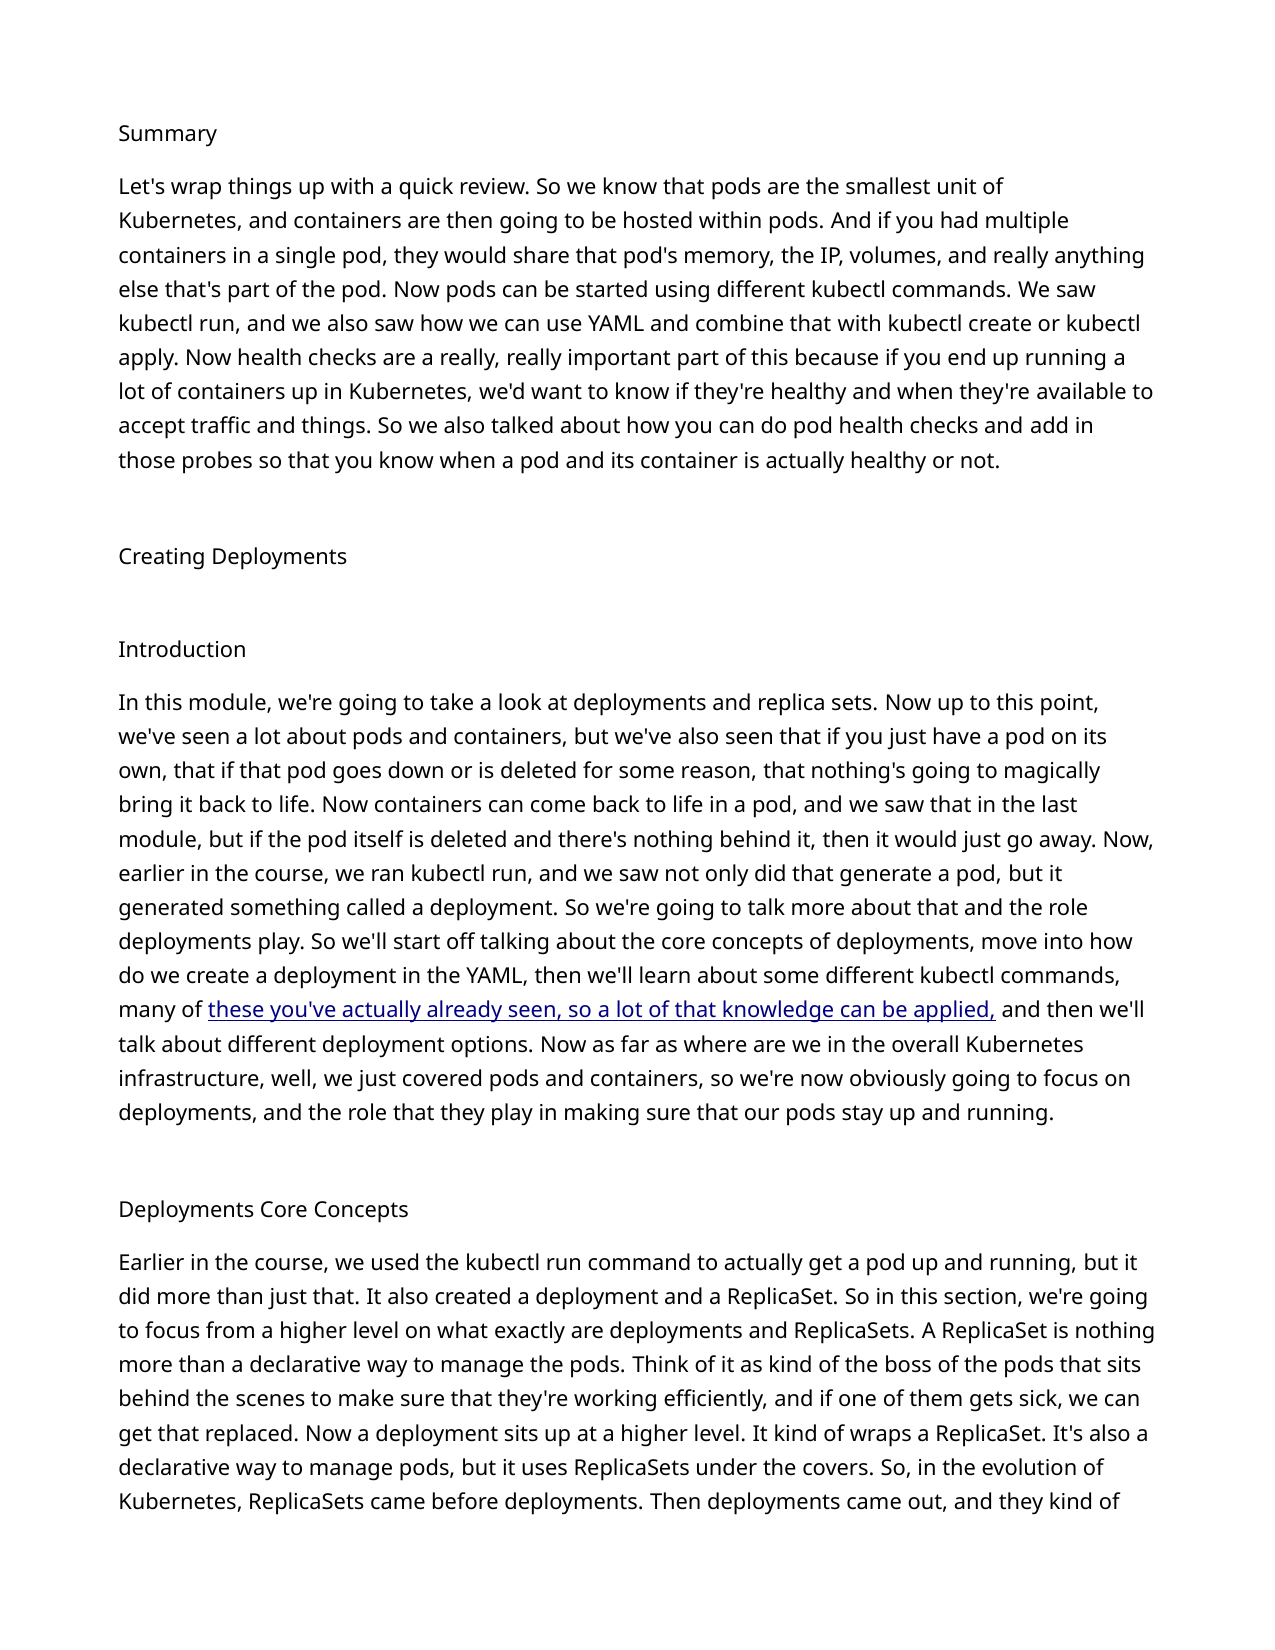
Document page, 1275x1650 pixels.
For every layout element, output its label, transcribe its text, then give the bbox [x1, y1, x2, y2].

subtitle Creating Deployments [118, 541, 1157, 571]
text Let's wrap things up with a quick review. So we know that pods are the smallest unit of Kubernetes, and containers are then going to be hosted within pods. And if you had multiple containers in a single pod, they would share that pod's memory, the IP, volumes, and really anything else that's part of the pod. Now pods can be started using different kubectl commands. We saw kubectl run, and we also saw how we can use YAML and combine that with kubectl create or kubectl apply. Now health checks are a really, really important part of this because if you end up running a lot of containers up in Kubernetes, we'd want to know if they're healthy and when they're available to accept traffic and things. So we also talked about how you can do pod health checks and add in those probes so that you know when a pod and its container is actually healthy or not. [118, 171, 1157, 474]
subtitle Introduction [118, 634, 1157, 663]
text In this module, we're going to take a look at deployments and replica sets. Now up to this point, we've seen a lot about pods and containers, but we've also seen that if you just have a pod on its own, that if that pod goes down or is deleted for some reason, that nothing's going to magically bring it back to life. Now containers can come back to life in a pod, and we saw that in the last module, but if the pod itself is deleted and there's nothing behind it, then it would just go away. Now, earlier in the course, we ran kubectl run, and we saw not only did that generate a pod, but it generated something called a deployment. So we're going to talk more about that and the role deployments play. So we'll start off talking about the core concepts of deployments, move into how do we create a deployment in the YAML, then we'll learn about some different kubectl commands, many of these you've actually already seen, so a lot of that knowledge can be applied, and then we'll talk about different deployment options. Now as far as where are we in the overall Kubernetes infrastructure, well, we just covered pods and containers, so we're now obviously going to focus on deployments, and the role that they play in making sure that our pods stay up and running. [118, 687, 1157, 1127]
subtitle Summary [118, 118, 1157, 148]
subtitle Deployments Core Concepts [118, 1193, 1157, 1223]
text Earlier in the course, we used the kubectl run command to actually get a pod up and running, but it did more than just that. It also created a deployment and a ReplicaSet. So in this section, we're going to focus from a higher level on what exactly are deployments and ReplicaSets. A ReplicaSet is nothing more than a declarative way to manage the pods. Think of it as kind of the boss of the pods that sits behind the scenes to make sure that they're working efficiently, and if one of them gets sick, we can get that replaced. Now a deployment sits up at a higher level. It kind of wraps a ReplicaSet. It's also a declarative way to manage pods, but it uses ReplicaSets under the covers. So, in the evolution of Kubernetes, ReplicaSets came before deployments. Then deployments came out, and they kind of [118, 1247, 1157, 1516]
